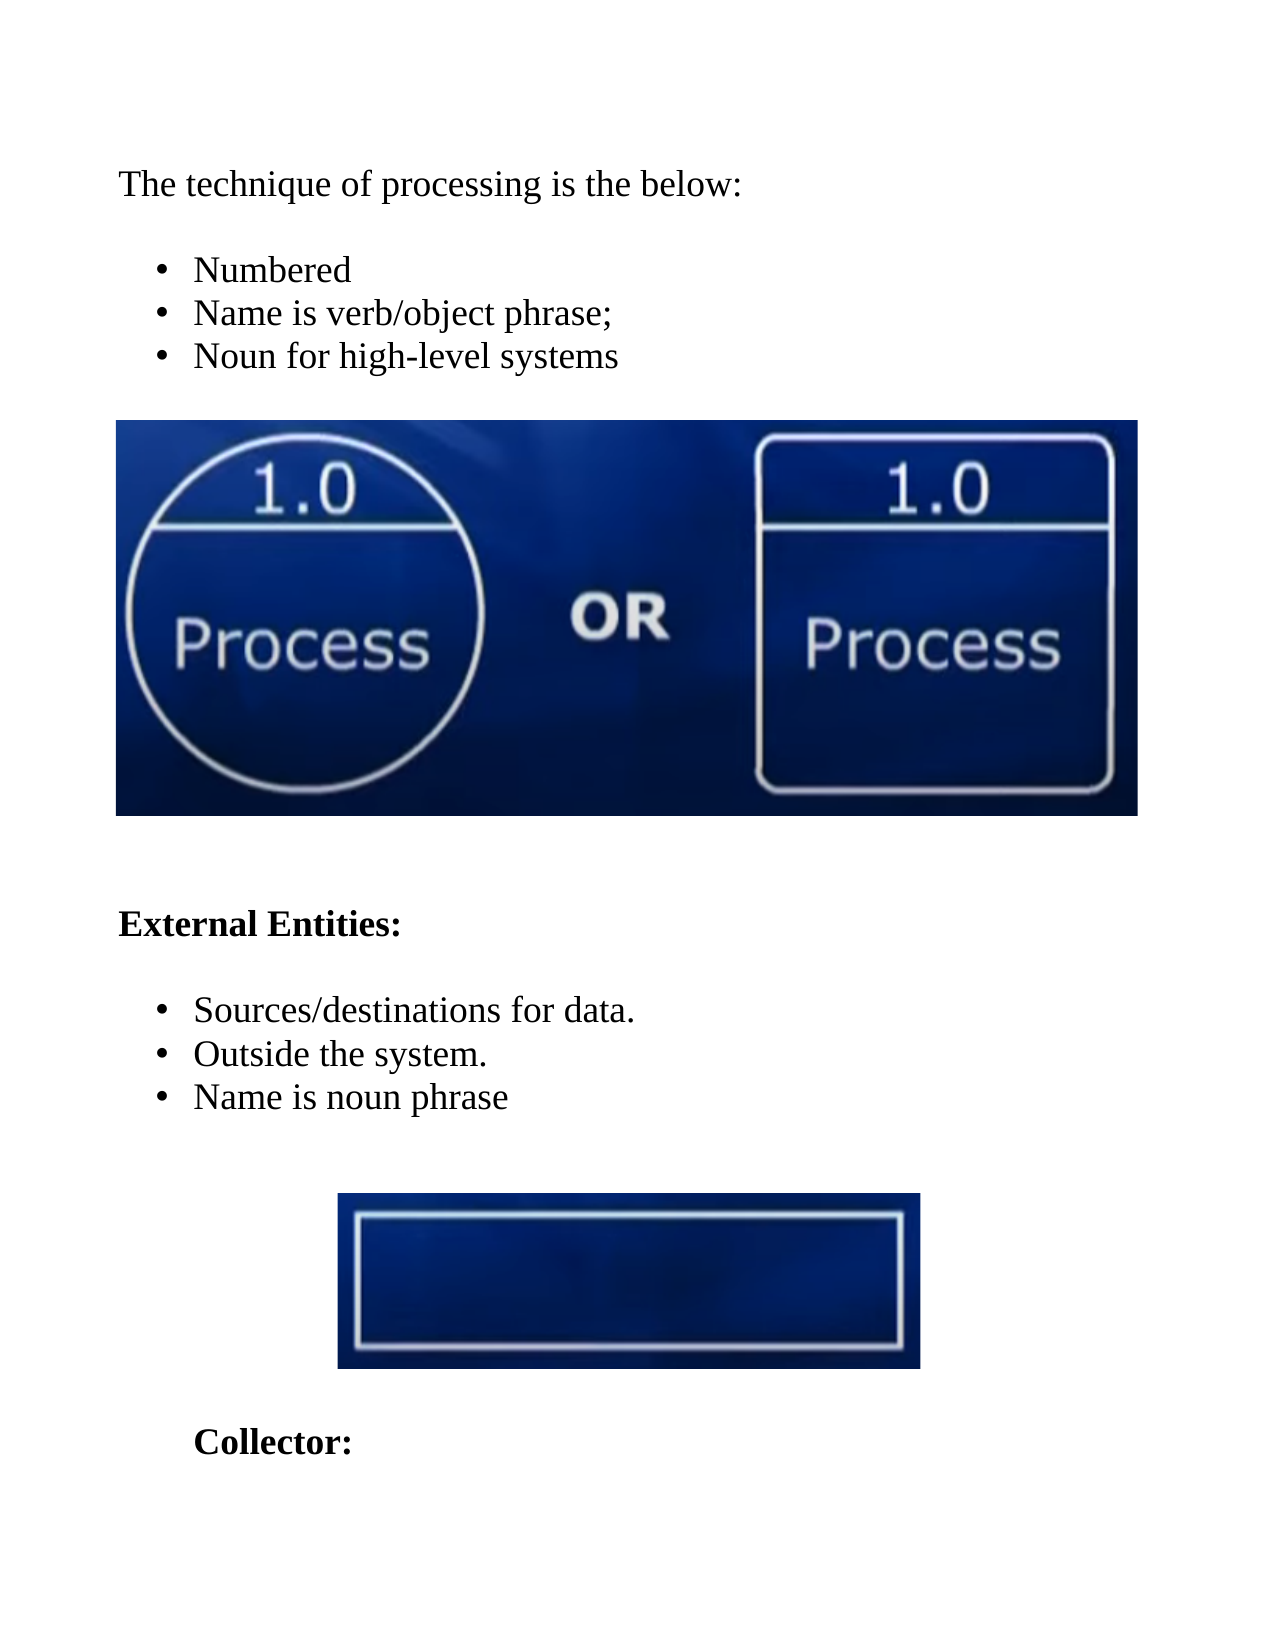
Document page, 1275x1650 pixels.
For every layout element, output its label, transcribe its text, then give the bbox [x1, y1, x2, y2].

list Name is noun phrase Collector: [156, 1074, 1157, 1462]
list Noun for high-level systems [156, 334, 1157, 377]
text The technique of processing is the below: [118, 118, 1157, 204]
text External Entities: [118, 902, 1157, 945]
list Outside the system. [156, 1031, 1157, 1074]
list Name is verb/object phrase; [156, 291, 1157, 334]
picture [337, 1193, 921, 1369]
picture [115, 420, 1138, 816]
list Numbered [156, 247, 1157, 291]
list Sources/destinations for data. [156, 988, 1157, 1031]
